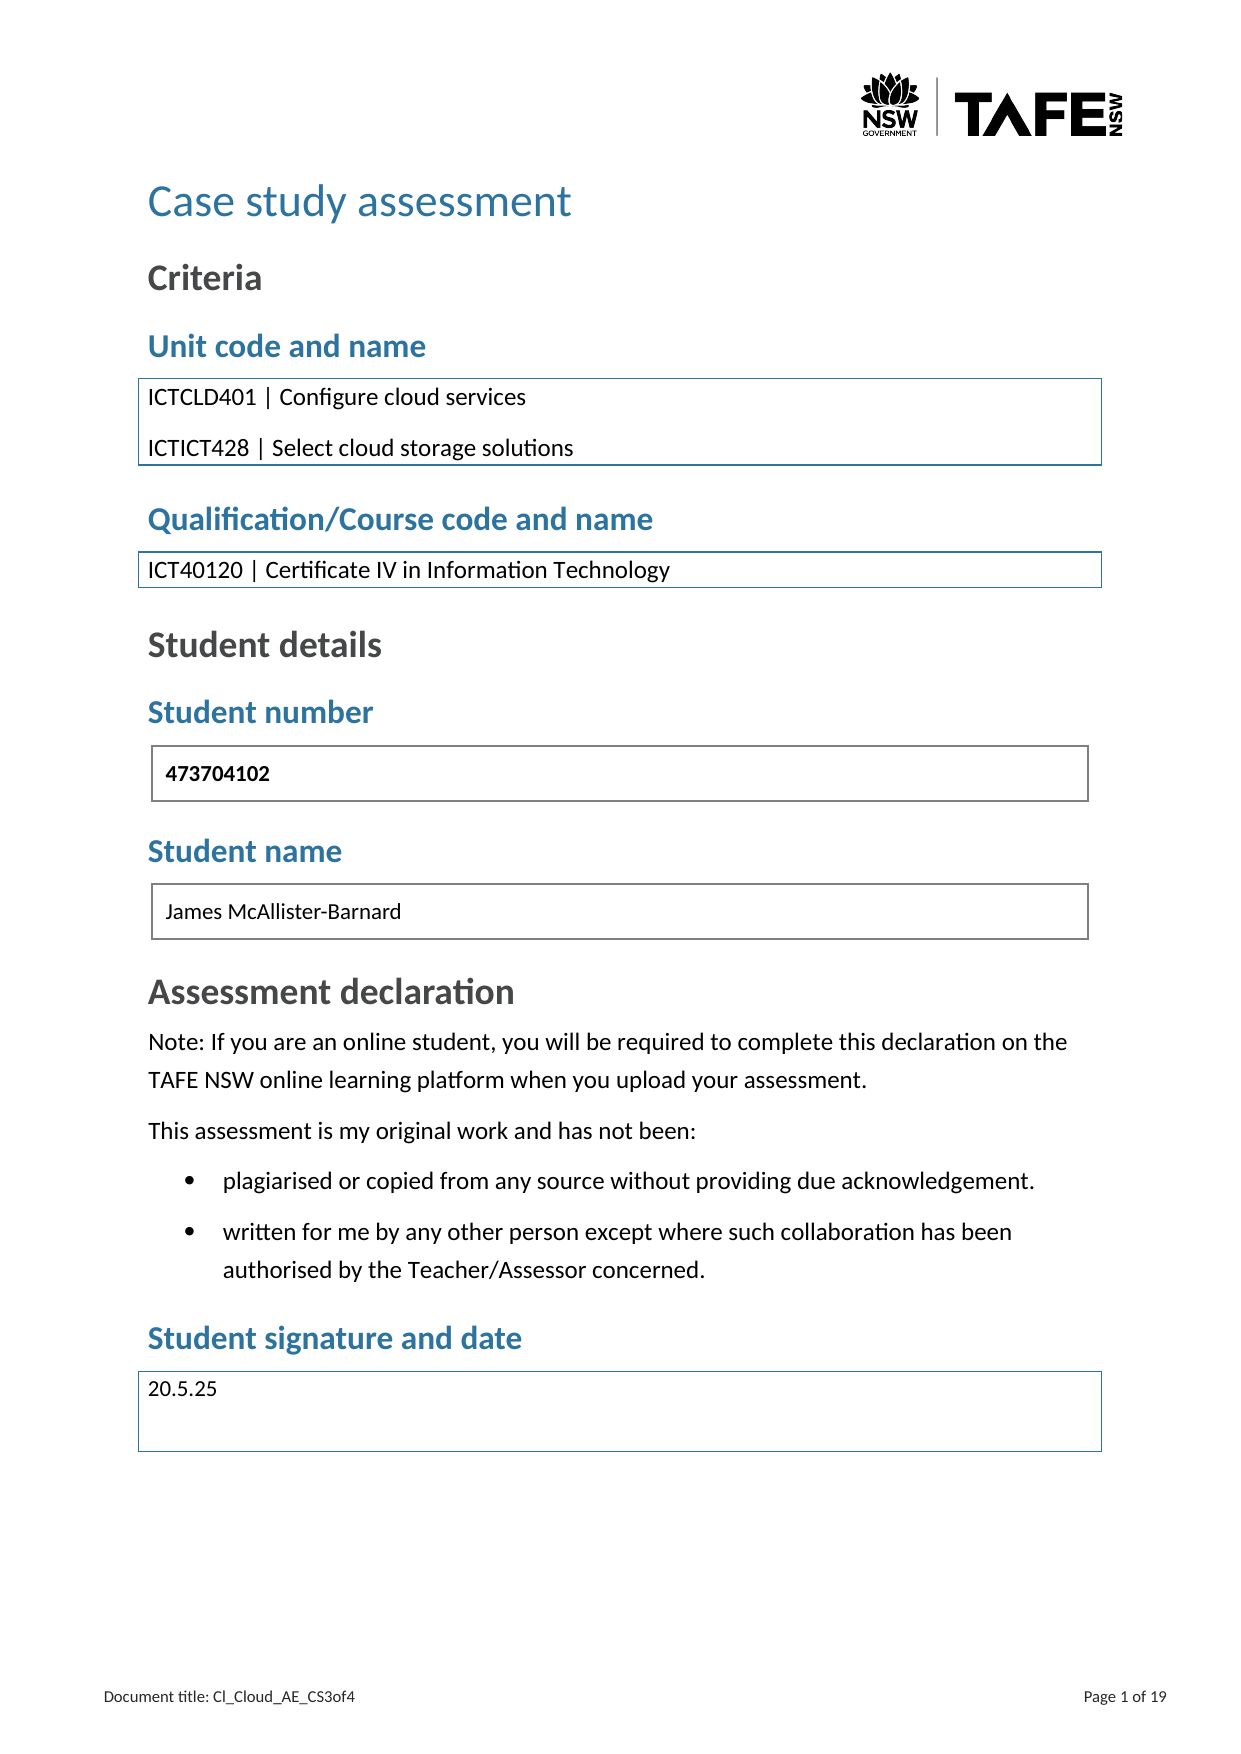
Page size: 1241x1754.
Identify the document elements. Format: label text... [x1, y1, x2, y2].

subtitle Criteria [148, 254, 1092, 300]
text James McAllister-Barnard [153, 885, 1087, 938]
list written for me by any other person except where such collaboration has been authorised by the Teacher/Assessor concerned. [185, 1216, 1092, 1285]
subtitle Student details [148, 621, 1092, 667]
subtitle Unit code and name [148, 325, 1092, 366]
text 473704102 [153, 747, 1087, 800]
list Note: If you are an online student, you will be required to complete this declaration on the TAFE NSW online learning platform when you upload your assessment. [148, 1026, 1092, 1095]
subtitle Assessment declaration [148, 968, 1092, 1014]
text ICT40120 | Certificate IV in Information Technology [139, 553, 1101, 587]
subtitle Student name [148, 830, 1092, 870]
subtitle Qualification/Course code and name [148, 498, 1092, 539]
picture [861, 71, 1123, 137]
text ICTICT428 | Select cloud storage solutions [139, 429, 1101, 464]
subtitle Student number [148, 692, 1092, 732]
text 20.5.25 [139, 1372, 1101, 1402]
list plagiarised or copied from any source without providing due acknowledgement. [185, 1166, 1092, 1196]
text This assessment is my original work and has not been: [148, 1115, 1092, 1145]
text ICTCLD401 | Configure cloud services [139, 379, 1101, 412]
subtitle Case study assessment [148, 167, 1092, 229]
subtitle Student signature and date [148, 1317, 1092, 1358]
